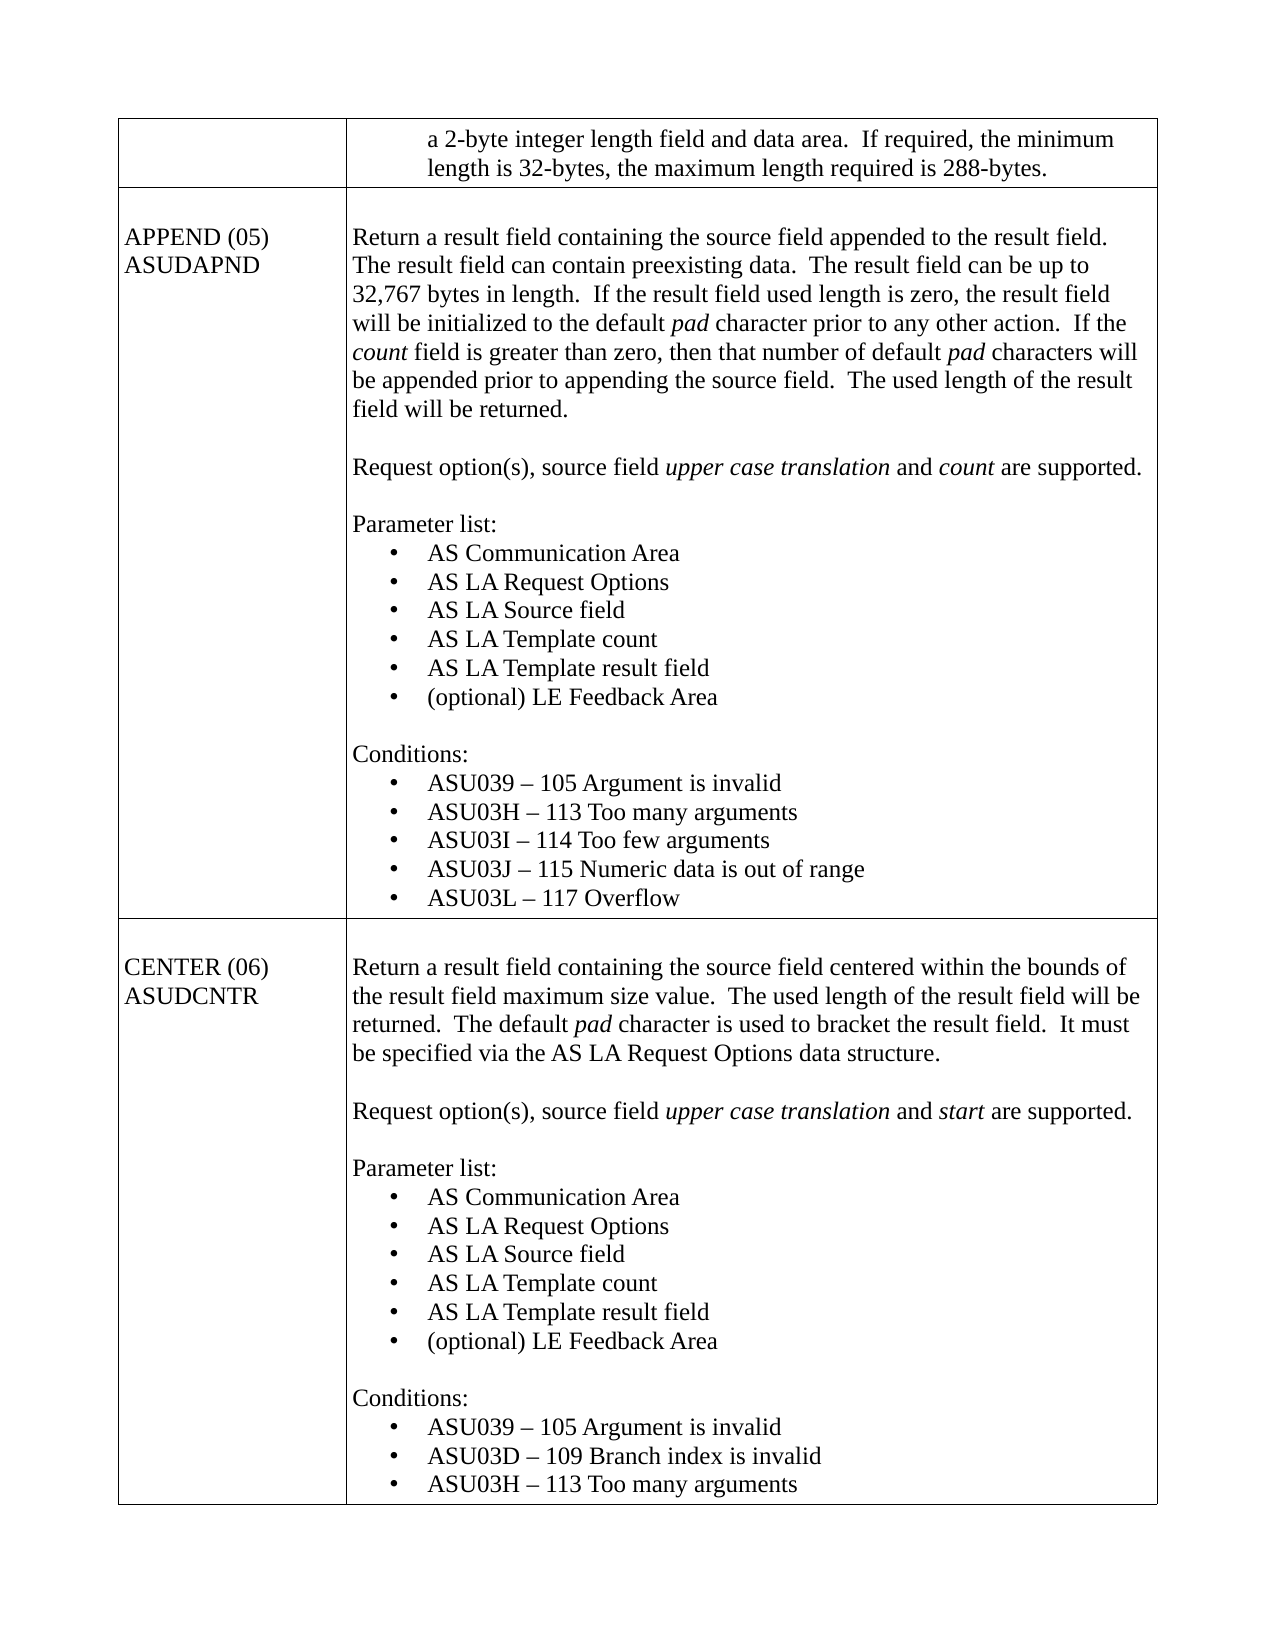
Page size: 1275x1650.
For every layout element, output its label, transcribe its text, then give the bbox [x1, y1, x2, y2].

table_header a 2-byte integer length field and data area. If required, the minimum length is 32-bytes, the maximum length required is 288-bytes. [347, 119, 1157, 187]
table_cell APPEND (05) ASUDAPND [119, 188, 346, 917]
table_cell Return a result field containing the source field centered within the bounds of the result field maximum size value. The used length of the result field will be returned. The default pad character is used to bracket the result field. It must be specified via the AS LA Request Options data structure. Request option(s), source field upper case translation and start are supported. Parameter list: AS Communication Area AS LA Request Options AS LA Source field AS LA Template count AS LA Template result field (optional) LE Feedback Area Conditions: ASU039 – 105 Argument is invalid ASU03D – 109 Branch index is invalid ASU03H – 113 Too many arguments ASU03I – 114 Too few arguments ASU03J – 115 Numeric data is out of range ASU03L – 117 Overflow [347, 919, 1157, 1504]
table_cell Return a result field containing the source field appended to the result field. The result field can contain preexisting data. The result field can be up to 32,767 bytes in length. If the result field used length is zero, the result field will be initialized to the default pad character prior to any other action. If the count field is greater than zero, then that number of default pad characters will be appended prior to appending the source field. The used length of the result field will be returned. Request option(s), source field upper case translation and count are supported. Parameter list: AS Communication Area AS LA Request Options AS LA Source field AS LA Template count AS LA Template result field (optional) LE Feedback Area Conditions: ASU039 – 105 Argument is invalid ASU03H – 113 Too many arguments ASU03I – 114 Too few arguments ASU03J – 115 Numeric data is out of range ASU03L – 117 Overflow [347, 188, 1157, 917]
table_header [119, 119, 346, 187]
table_cell CENTER (06) ASUDCNTR [119, 919, 346, 1504]
